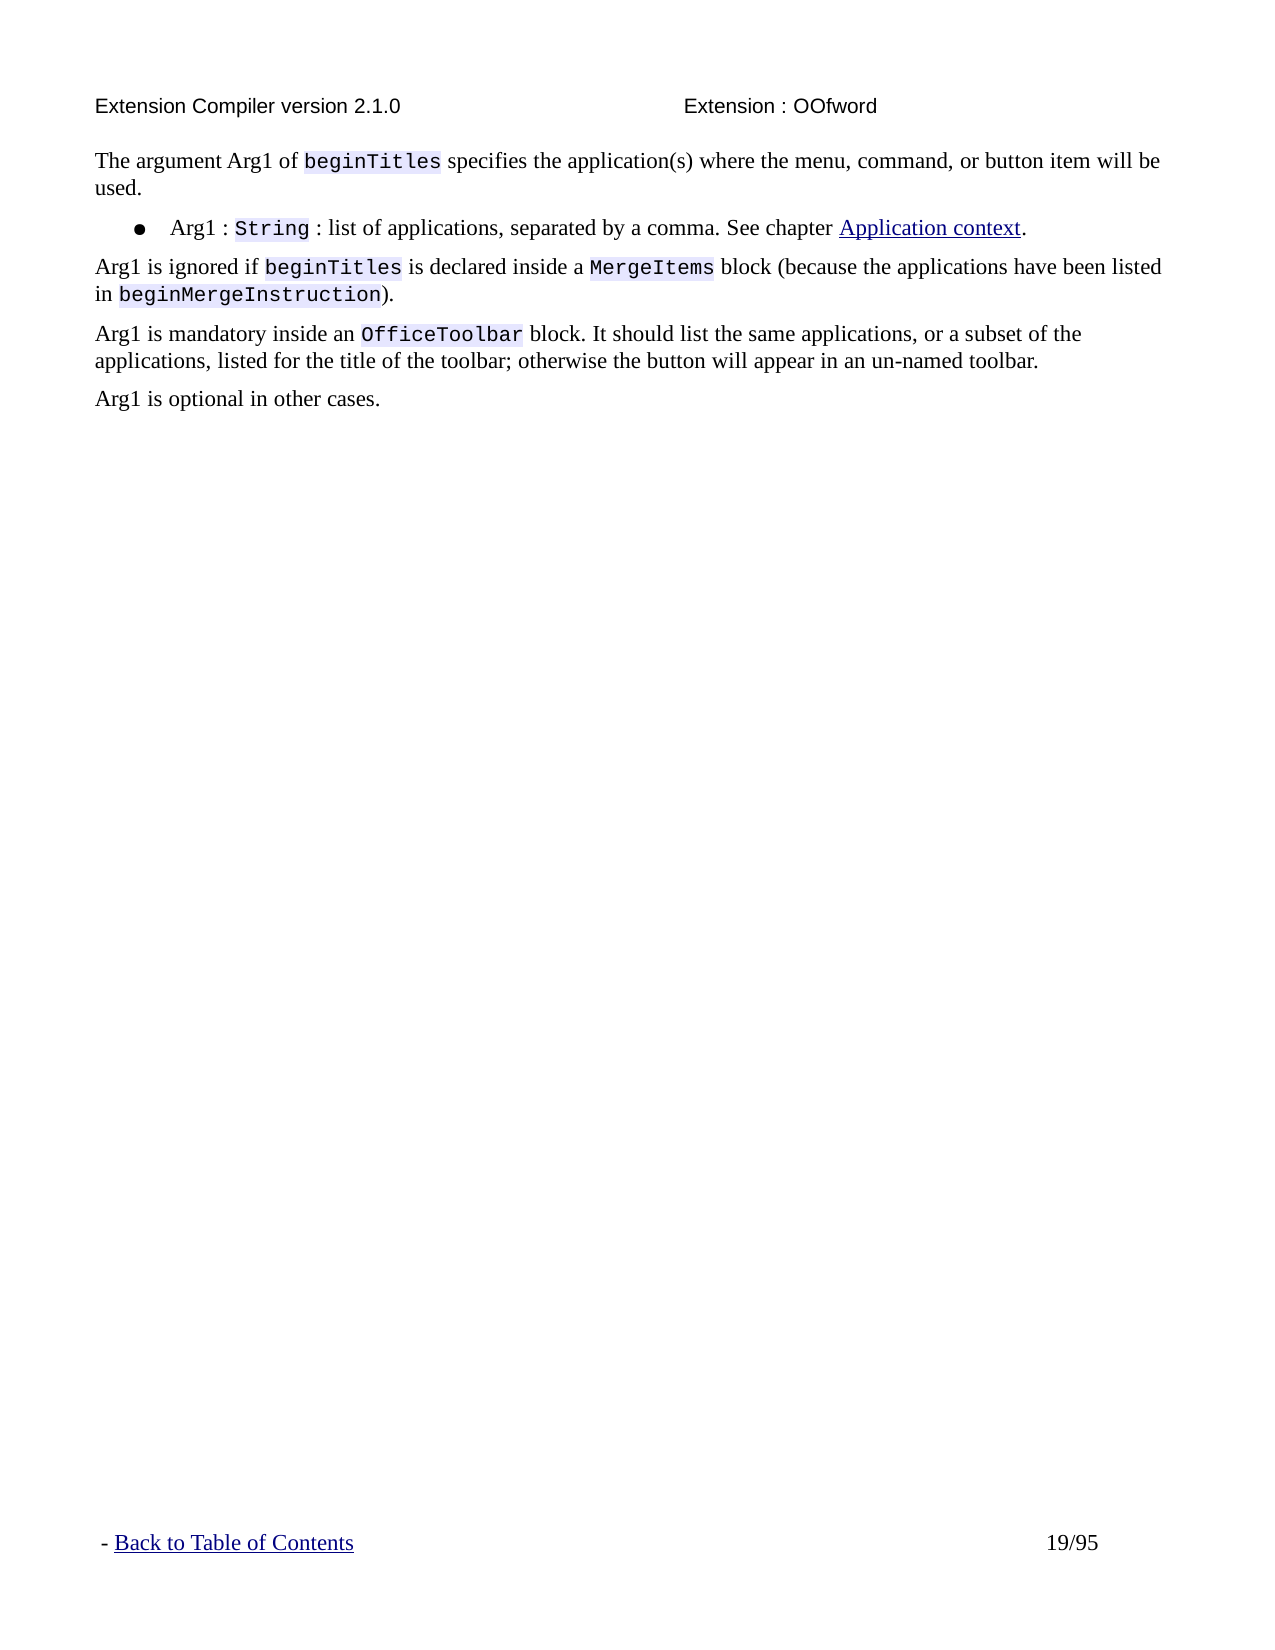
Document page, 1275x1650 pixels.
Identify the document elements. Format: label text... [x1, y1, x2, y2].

text Arg1 is optional in other cases. [94, 386, 1181, 411]
text Arg1 is mandatory inside an OfficeToolbar block. It should list the same applications, or a subset of the applications, listed for the title of the toolbar; otherwise the button will appear in an un-named toolbar. [94, 321, 1181, 373]
text The argument Arg1 of beginTitles specifies the application(s) where the menu, command, or button item will be used. [94, 147, 1181, 200]
list Arg1 : String : list of applications, separated by a comma. See chapter Application context. [132, 214, 1181, 242]
text Arg1 is ignored if beginTitles is declared inside a MergeItems block (because the applications have been listed in beginMergeInstruction). [94, 254, 1181, 308]
